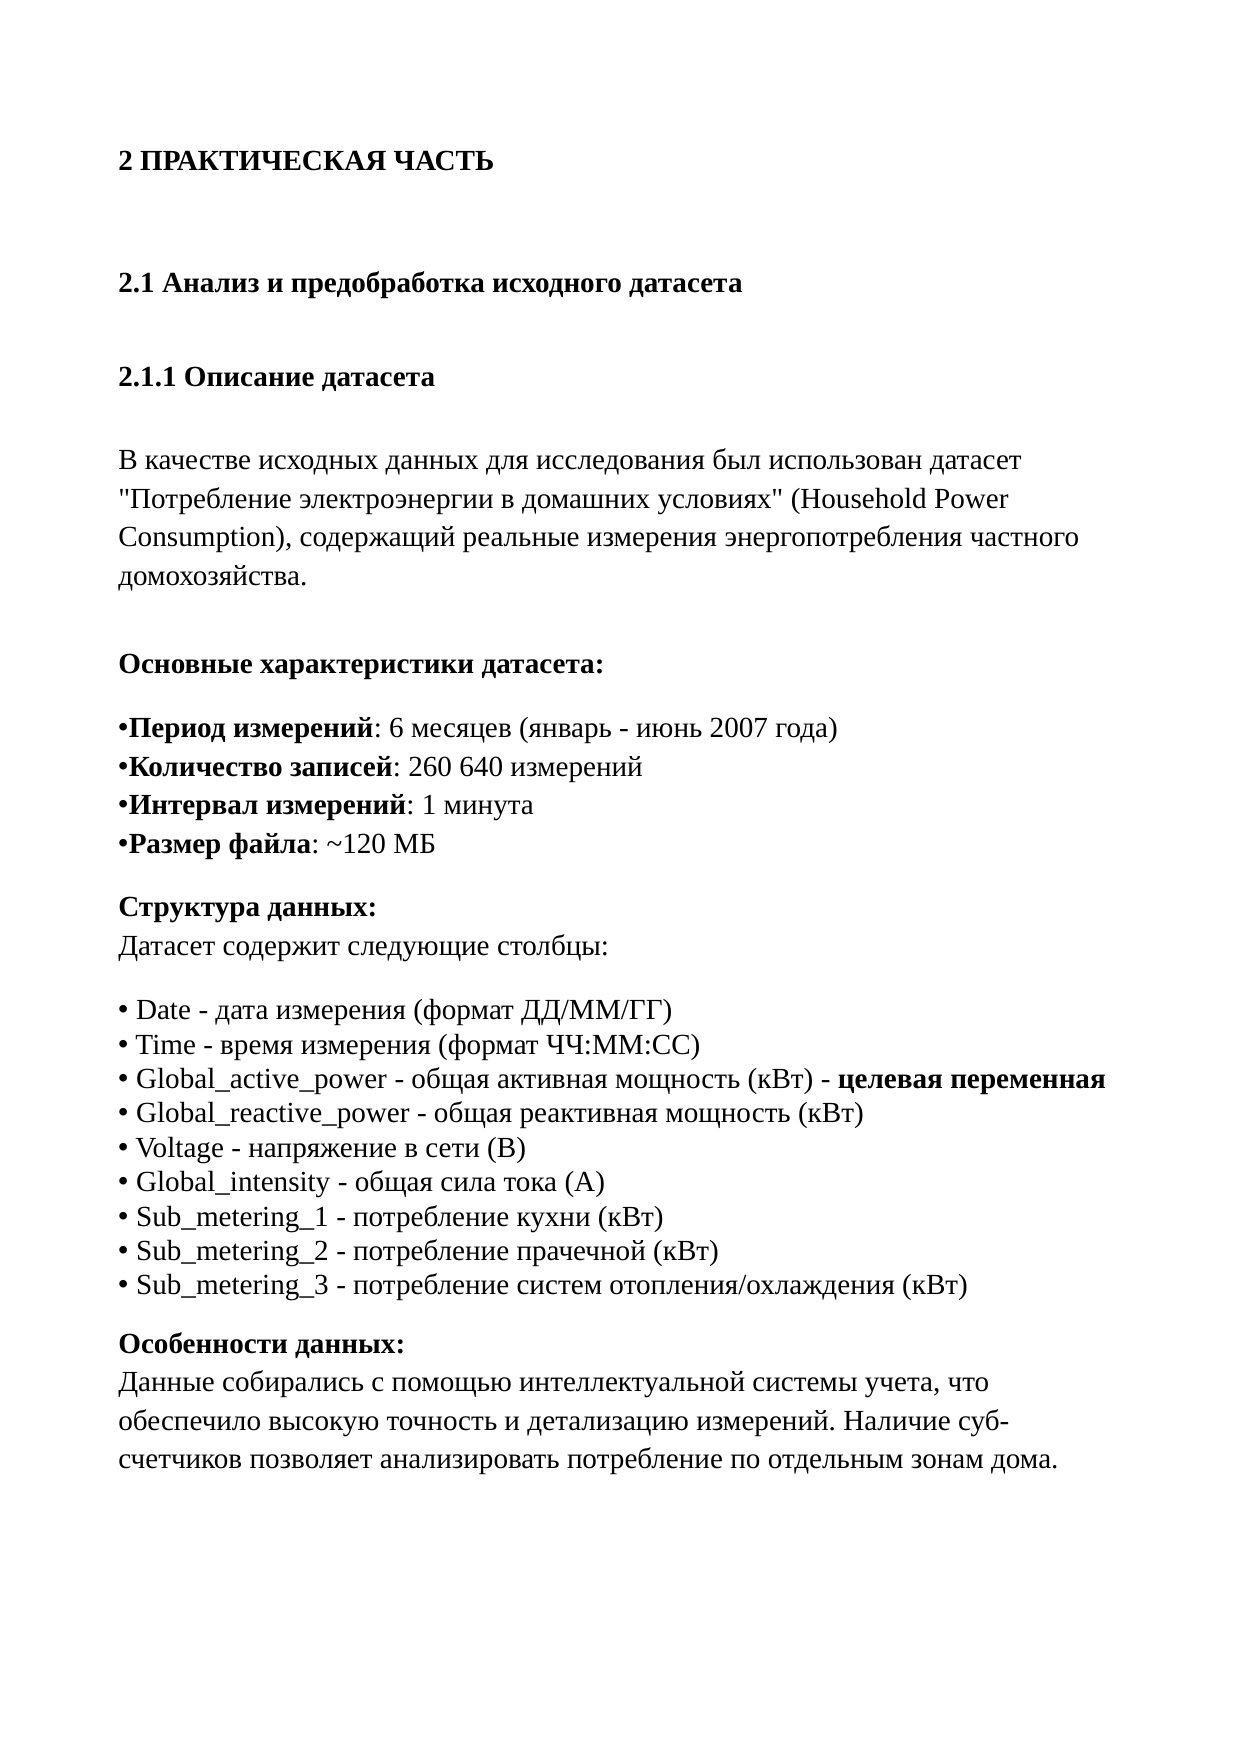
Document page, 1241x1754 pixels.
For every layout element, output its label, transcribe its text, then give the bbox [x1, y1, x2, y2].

text Структура данных: Датасет содержит следующие столбцы: [118, 889, 1122, 962]
list Sub_metering_1 - потребление кухни (кВт) [118, 1198, 1122, 1232]
subtitle 2.1.1 Описание датасета [118, 348, 1122, 392]
list Date - дата измерения (формат ДД/ММ/ГГ) [118, 992, 1122, 1026]
list Размер файла: ~120 МБ [118, 826, 1122, 859]
list Sub_metering_3 - потребление систем отопления/охлаждения (кВт) [118, 1267, 1122, 1301]
list Global_reactive_power - общая реактивная мощность (кВт) [118, 1095, 1122, 1129]
subtitle 2.1 Анализ и предобработка исходного датасета [118, 252, 1122, 298]
subtitle 2 ПРАКТИЧЕСКАЯ ЧАСТЬ [118, 143, 1122, 177]
list Sub_metering_2 - потребление прачечной (кВт) [118, 1232, 1122, 1267]
list Количество записей: 260 640 измерений [118, 749, 1122, 782]
list Период измерений: 6 месяцев (январь - июнь 2007 года) [118, 710, 1122, 744]
list Интервал измерений: 1 минута [118, 787, 1122, 821]
list Time - время измерения (формат ЧЧ:ММ:СС) [118, 1026, 1122, 1060]
text Основные характеристики датасета: [118, 646, 1122, 680]
text В качестве исходных данных для исследования был использован датасет "Потребление электроэнергии в домашних условиях" (Household Power Consumption), содержащий реальные измерения энергопотребления частного домохозяйства. [118, 442, 1122, 591]
text Особенности данных: Данные собирались с помощью интеллектуальной системы учета, что обеспечило высокую точность и детализацию измерений. Наличие суб-счетчиков позволяет анализировать потребление по отдельным зонам дома. [118, 1326, 1122, 1475]
list Global_active_power - общая активная мощность (кВт) - целевая переменная [118, 1060, 1122, 1095]
list Voltage - напряжение в сети (В) [118, 1129, 1122, 1163]
list Global_intensity - общая сила тока (А) [118, 1163, 1122, 1198]
